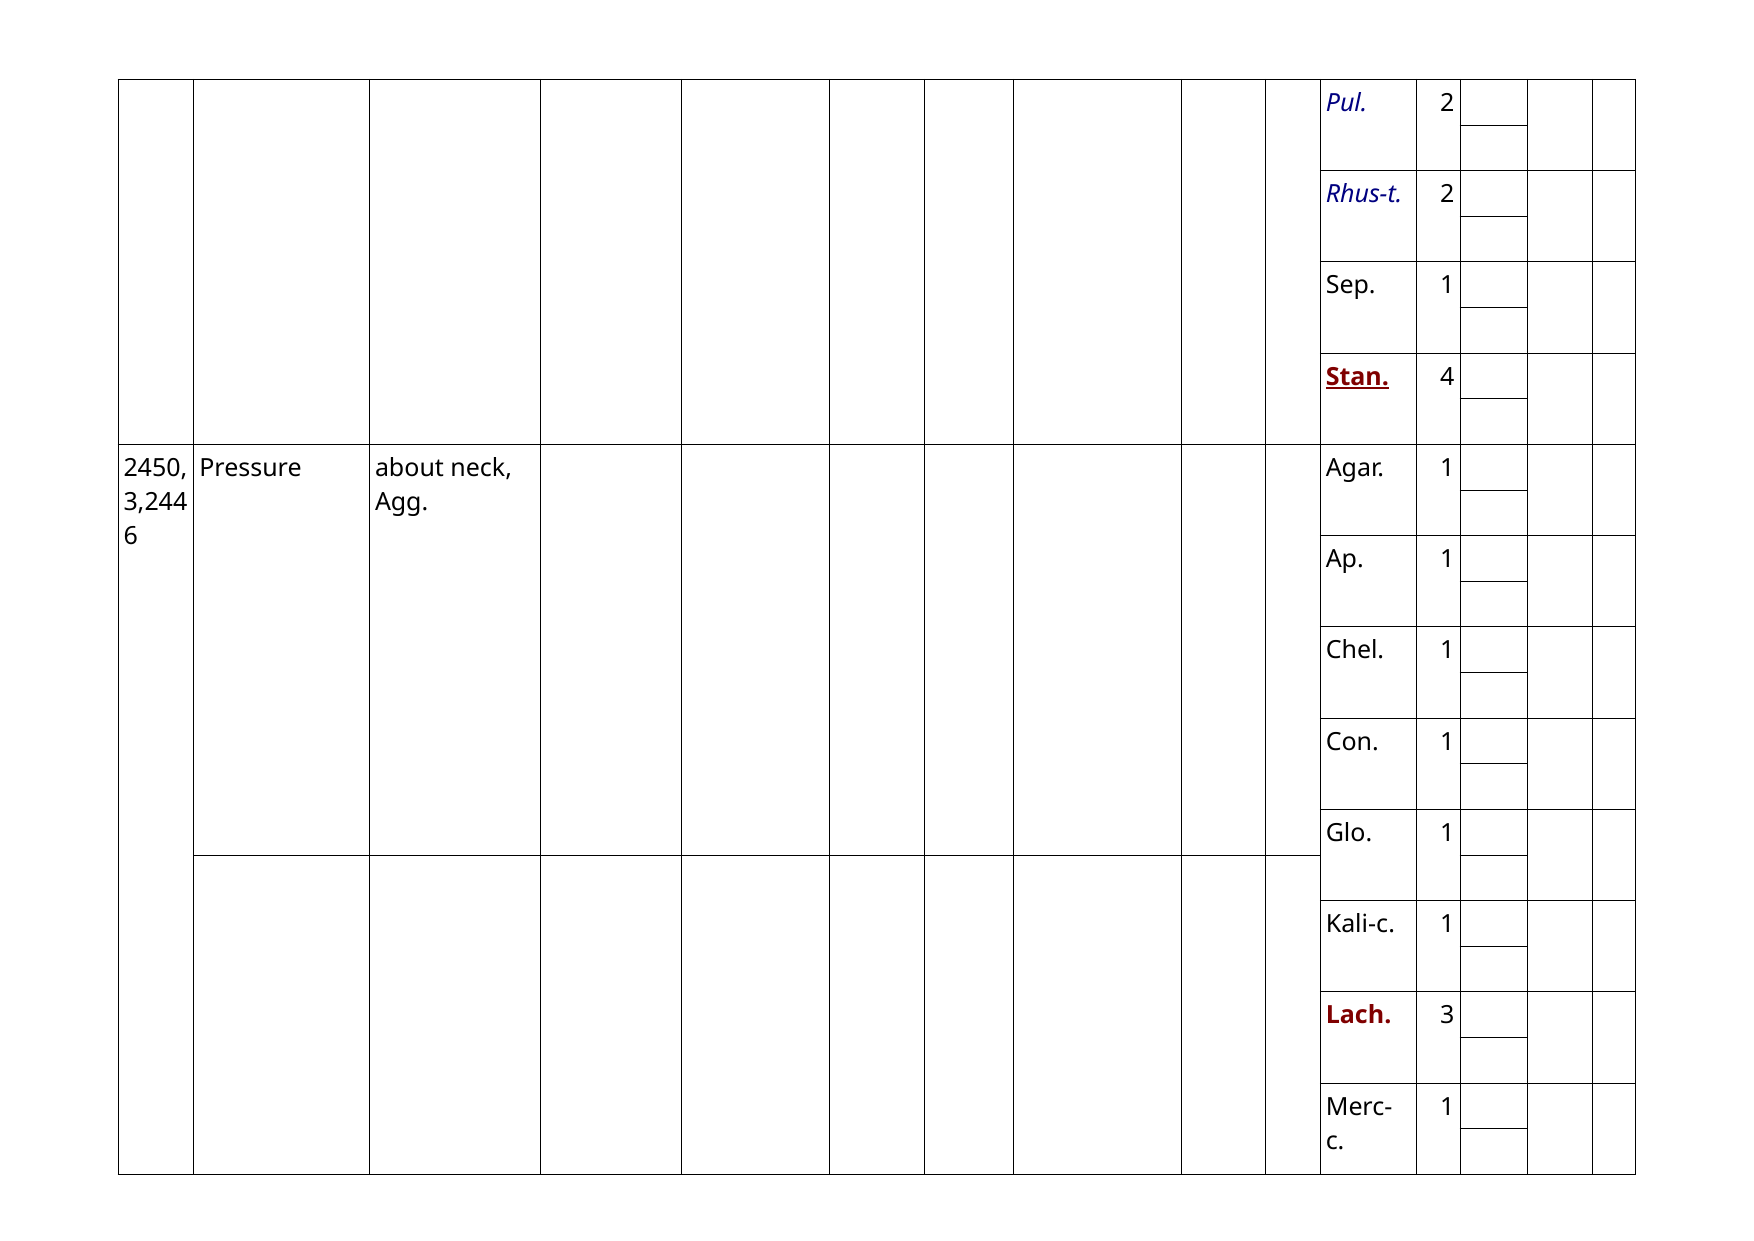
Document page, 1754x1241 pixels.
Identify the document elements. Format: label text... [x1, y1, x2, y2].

table_cell [682, 80, 829, 444]
table_cell [370, 856, 540, 1174]
table_cell [1528, 719, 1592, 809]
table_cell [1593, 992, 1635, 1083]
table_cell [1528, 80, 1592, 170]
table_cell Pressure [194, 445, 369, 854]
table_cell Pul. [1321, 80, 1416, 170]
table_cell [925, 445, 1013, 854]
table_cell [1593, 1084, 1635, 1174]
table_cell [1461, 673, 1527, 718]
table_cell [1461, 171, 1527, 216]
table_cell [1461, 582, 1527, 626]
table_cell 2 [1417, 171, 1460, 261]
table_cell Rhus-t. [1321, 171, 1416, 261]
table_cell [1528, 354, 1592, 444]
table_cell 1 [1417, 810, 1460, 900]
table_cell 2 [1417, 80, 1460, 170]
table_cell [1593, 354, 1635, 444]
table_cell [1593, 719, 1635, 809]
table_cell [1528, 1084, 1592, 1174]
table_cell [1461, 445, 1527, 489]
table_cell [1461, 1129, 1527, 1174]
table_cell [1593, 536, 1635, 626]
table_cell [1528, 445, 1592, 535]
table_cell [682, 445, 829, 854]
table_cell Con. [1321, 719, 1416, 809]
table_cell [1182, 445, 1265, 854]
table_cell [1461, 1038, 1527, 1083]
table_cell [1266, 856, 1320, 1174]
table_cell [1182, 80, 1265, 444]
table_cell Stan. [1321, 354, 1416, 444]
table_cell [1461, 399, 1527, 444]
table_cell [1461, 536, 1527, 581]
table_cell [1528, 627, 1592, 718]
table_cell [194, 80, 369, 444]
table_cell 1 [1417, 1084, 1460, 1174]
table_cell 4 [1417, 354, 1460, 444]
table_cell [682, 856, 829, 1174]
table_cell [1014, 80, 1181, 444]
table_cell [1461, 856, 1527, 900]
table_cell Kali-c. [1321, 901, 1416, 991]
table_cell [1461, 262, 1527, 307]
table_cell [1461, 1084, 1527, 1128]
table_cell [1528, 171, 1592, 261]
table_cell [1182, 856, 1265, 1174]
table_cell [1461, 126, 1527, 170]
table_cell [1461, 719, 1527, 763]
table_cell 1 [1417, 901, 1460, 991]
table_cell [1461, 947, 1527, 991]
table_cell [1266, 80, 1320, 444]
table_cell [1461, 308, 1527, 353]
table_cell [1593, 80, 1635, 170]
table_cell [1461, 217, 1527, 261]
table_cell [1461, 810, 1527, 854]
table_cell [830, 856, 924, 1174]
table_cell [1461, 764, 1527, 809]
table_cell 2450,3,2446 [119, 445, 193, 1174]
table_cell Merc-c. [1321, 1084, 1416, 1174]
table_cell [1266, 445, 1320, 854]
table_cell [541, 445, 681, 854]
table_cell [1528, 901, 1592, 991]
table_cell [1014, 856, 1181, 1174]
table_cell [1461, 80, 1527, 124]
table_cell [1461, 627, 1527, 672]
table_cell 1 [1417, 445, 1460, 535]
table_cell 1 [1417, 536, 1460, 626]
table_cell [1528, 536, 1592, 626]
table_cell [1593, 171, 1635, 261]
table_cell [925, 80, 1013, 444]
table_cell [1461, 992, 1527, 1037]
table_cell [1593, 901, 1635, 991]
table_cell 1 [1417, 719, 1460, 809]
table_cell [194, 856, 369, 1174]
table_cell [1593, 810, 1635, 900]
table_cell Ap. [1321, 536, 1416, 626]
table_cell Agar. [1321, 445, 1416, 535]
table_cell [1593, 262, 1635, 353]
table_cell [1593, 627, 1635, 718]
table_cell Glo. [1321, 810, 1416, 900]
table_cell [925, 856, 1013, 1174]
table_cell [1461, 491, 1527, 535]
table_cell [1014, 445, 1181, 854]
table_cell [1528, 992, 1592, 1083]
table_cell 1 [1417, 262, 1460, 353]
table_cell [1461, 901, 1527, 946]
table_cell [541, 80, 681, 444]
table_cell [1528, 262, 1592, 353]
table_cell Lach. [1321, 992, 1416, 1083]
table_cell [830, 445, 924, 854]
table_cell [1528, 810, 1592, 900]
table_cell [370, 80, 540, 444]
table_cell [830, 80, 924, 444]
table_cell 1 [1417, 627, 1460, 718]
table_cell [541, 856, 681, 1174]
table_cell [119, 80, 193, 444]
table_cell Chel. [1321, 627, 1416, 718]
table_cell about neck, Agg. [370, 445, 540, 854]
table_cell 3 [1417, 992, 1460, 1083]
table_cell [1461, 354, 1527, 398]
table_cell [1593, 445, 1635, 535]
table_cell Sep. [1321, 262, 1416, 353]
